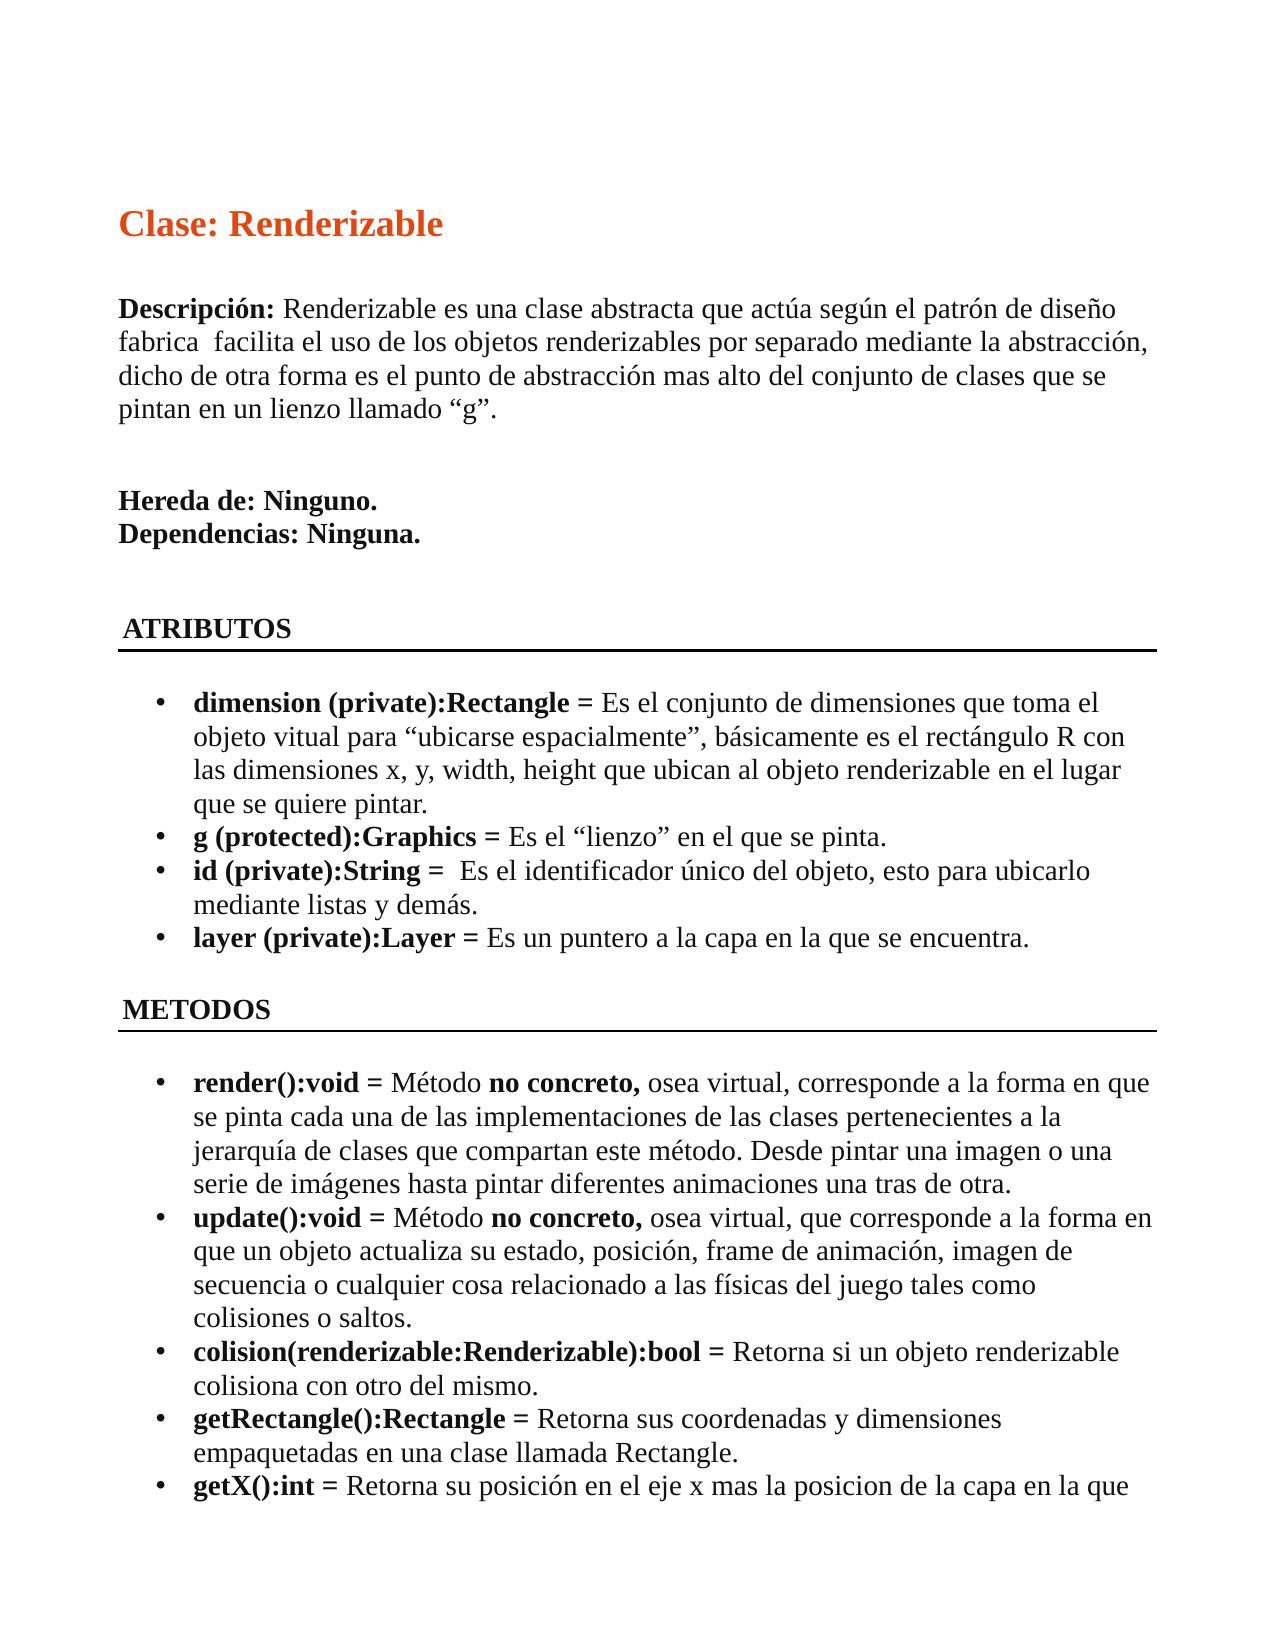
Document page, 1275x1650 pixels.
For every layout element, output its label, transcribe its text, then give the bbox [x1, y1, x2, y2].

text Dependencias: Ninguna. [118, 516, 1157, 550]
list colision(renderizable:Renderizable):bool = Retorna si un objeto renderizable colisiona con otro del mismo. [156, 1334, 1157, 1401]
list dimension (private):Rectangle = Es el conjunto de dimensiones que toma el objeto vitual para “ubicarse espacialmente”, básicamente es el rectángulo R con las dimensiones x, y, width, height que ubican al objeto renderizable en el lugar que se quiere pintar. [156, 685, 1157, 819]
list g (protected):Graphics = Es el “lienzo” en el que se pinta. [156, 819, 1157, 853]
list getX():int = Retorna su posición en el eje x mas la posicion de la capa en la que [156, 1468, 1157, 1502]
text ATRIBUTOS [118, 607, 1157, 649]
subtitle Clase: Renderizable [118, 201, 1157, 245]
list update():void = Método no concreto, osea virtual, que corresponde a la forma en que un objeto actualiza su estado, posición, frame de animación, imagen de secuencia o cualquier cosa relacionado a las físicas del juego tales como colisiones o saltos. [156, 1200, 1157, 1334]
list getRectangle():Rectangle = Retorna sus coordenadas y dimensiones empaquetadas en una clase llamada Rectangle. [156, 1401, 1157, 1468]
list render():void = Método no concreto, osea virtual, corresponde a la forma en que se pinta cada una de las implementaciones de las clases pertenecientes a la jerarquía de clases que compartan este método. Desde pintar una imagen o una serie de imágenes hasta pintar diferentes animaciones una tras de otra. [156, 1065, 1157, 1200]
list id (private):String = Es el identificador único del objeto, esto para ubicarlo mediante listas y demás. [156, 853, 1157, 920]
text Descripción: Renderizable es una clase abstracta que actúa según el patrón de diseño fabrica facilita el uso de los objetos renderizables por separado mediante la abstracción, dicho de otra forma es el punto de abstracción mas alto del conjunto de clases que se pintan en un lienzo llamado “g”. [118, 291, 1157, 425]
text METODOS [118, 987, 1157, 1030]
text Hereda de: Ninguno. [118, 483, 1157, 516]
list layer (private):Layer = Es un puntero a la capa en la que se encuentra. [156, 920, 1157, 954]
